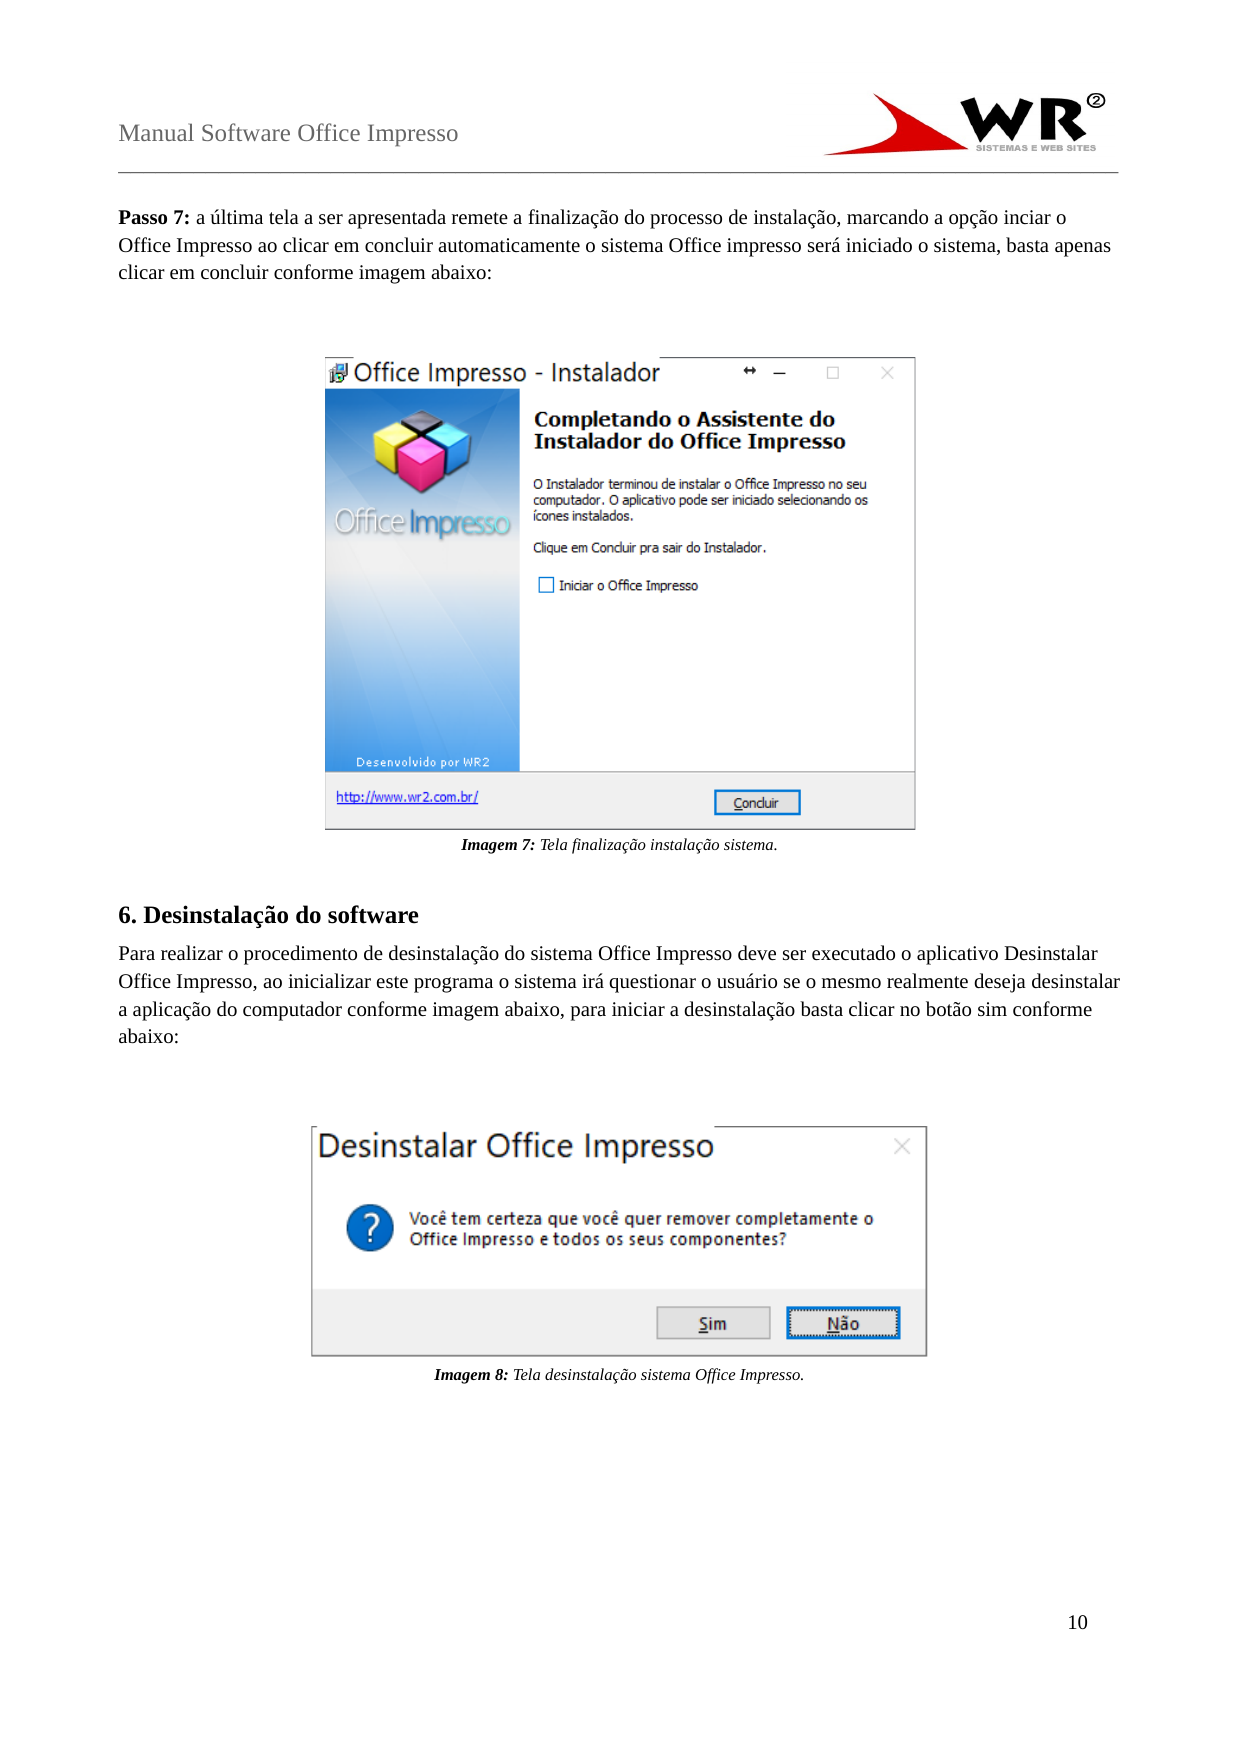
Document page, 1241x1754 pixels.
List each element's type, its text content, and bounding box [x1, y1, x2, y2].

text Imagem 7: Tela finalização instalação sistema. [325, 830, 915, 854]
picture [325, 357, 916, 830]
picture [786, 52, 1116, 167]
text Para realizar o procedimento de desinstalação do sistema Office Impresso deve ser executado o aplicativo Desinstalar Office Impresso, ao inicializar este programa o sistema irá questionar o usuário se o mesmo realmente deseja desinstalar a aplicação do computador conforme imagem abaixo, para iniciar a desinstalação basta clicar no botão sim conforme abaixo: [118, 941, 1122, 1048]
text Imagem 8: Tela desinstalação sistema Office Impresso. [311, 1360, 929, 1384]
text Passo 7: a última tela a ser apresentada remete a finalização do processo de instalação, marcando a opção inciar o Office Impresso ao clicar em concluir automaticamente o sistema Office impresso será iniciado o sistema, basta apenas clicar em concluir conforme imagem abaixo: [118, 205, 1122, 284]
subtitle 6. Desinstalação do software [118, 900, 1122, 929]
picture [311, 1126, 929, 1360]
